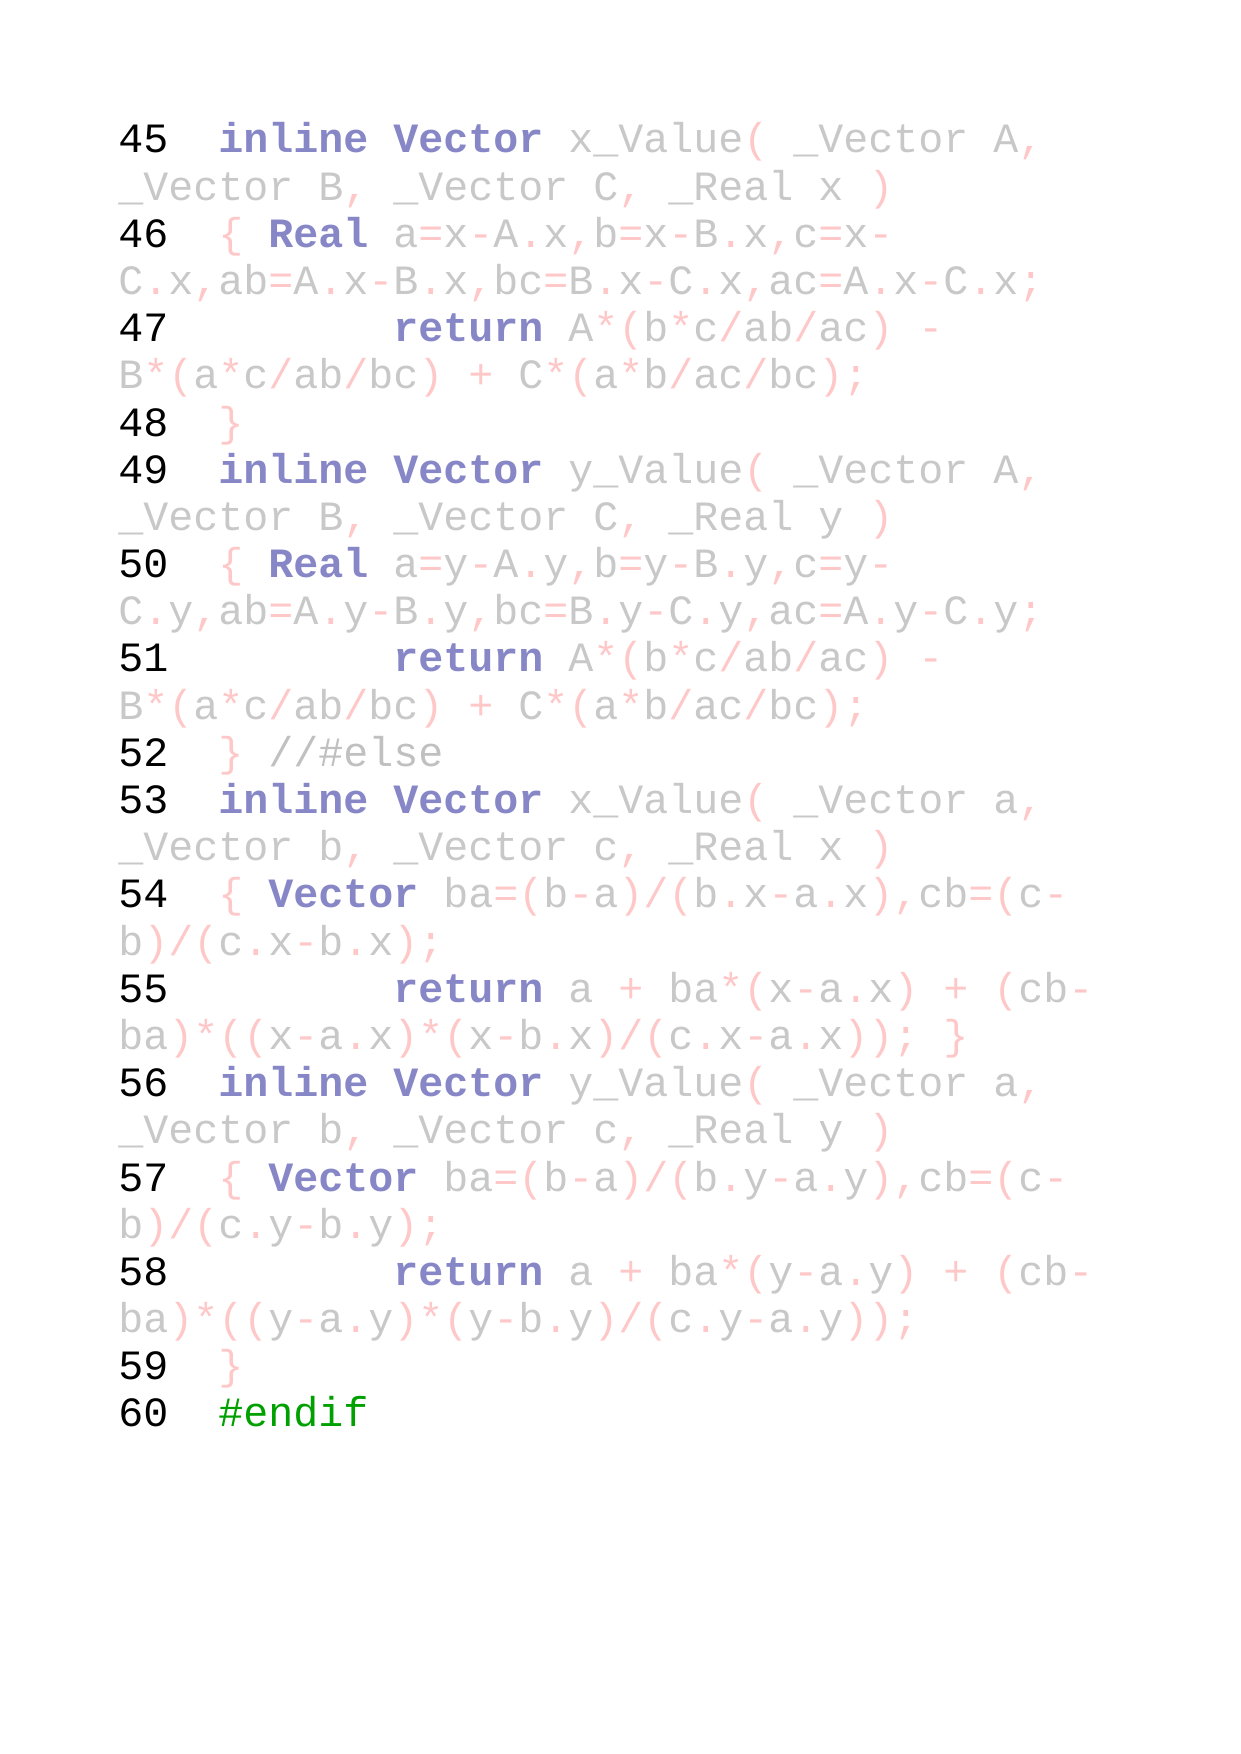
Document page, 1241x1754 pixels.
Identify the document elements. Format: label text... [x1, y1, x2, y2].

subtitle 46 { Real a=x-A.x,b=x-B.x,c=x-C.x,ab=A.x-B.x,bc=B.x-C.x,ac=A.x-C.x; [118, 212, 1122, 307]
subtitle 58 return a + ba*(y-a.y) + (cb-ba)*((y-a.y)*(y-b.y)/(c.y-a.y)); [118, 1251, 1122, 1345]
subtitle 55 return a + ba*(x-a.x) + (cb-ba)*((x-a.x)*(x-b.x)/(c.x-a.x)); } [118, 967, 1122, 1062]
subtitle 54 { Vector ba=(b-a)/(b.x-a.x),cb=(c-b)/(c.x-b.x); [118, 873, 1122, 967]
subtitle 50 { Real a=y-A.y,b=y-B.y,c=y-C.y,ab=A.y-B.y,bc=B.y-C.y,ac=A.y-C.y; [118, 543, 1122, 637]
subtitle 49 inline Vector y_Value( _Vector A, _Vector B, _Vector C, _Real y ) [118, 448, 1122, 543]
subtitle 59 } [118, 1345, 1122, 1392]
subtitle 53 inline Vector x_Value( _Vector a, _Vector b, _Vector c, _Real x ) [118, 779, 1122, 873]
subtitle 47 return A*(b*c/ab/ac) - B*(a*c/ab/bc) + C*(a*b/ac/bc); [118, 307, 1122, 401]
subtitle 60 #endif [118, 1392, 1122, 1439]
subtitle 45 inline Vector x_Value( _Vector A, _Vector B, _Vector C, _Real x ) [118, 118, 1122, 212]
subtitle 52 } //#else [118, 732, 1122, 779]
subtitle 57 { Vector ba=(b-a)/(b.y-a.y),cb=(c-b)/(c.y-b.y); [118, 1156, 1122, 1251]
subtitle 51 return A*(b*c/ab/ac) - B*(a*c/ab/bc) + C*(a*b/ac/bc); [118, 637, 1122, 732]
subtitle 56 inline Vector y_Value( _Vector a, _Vector b, _Vector c, _Real y ) [118, 1062, 1122, 1156]
subtitle 48 } [118, 401, 1122, 448]
